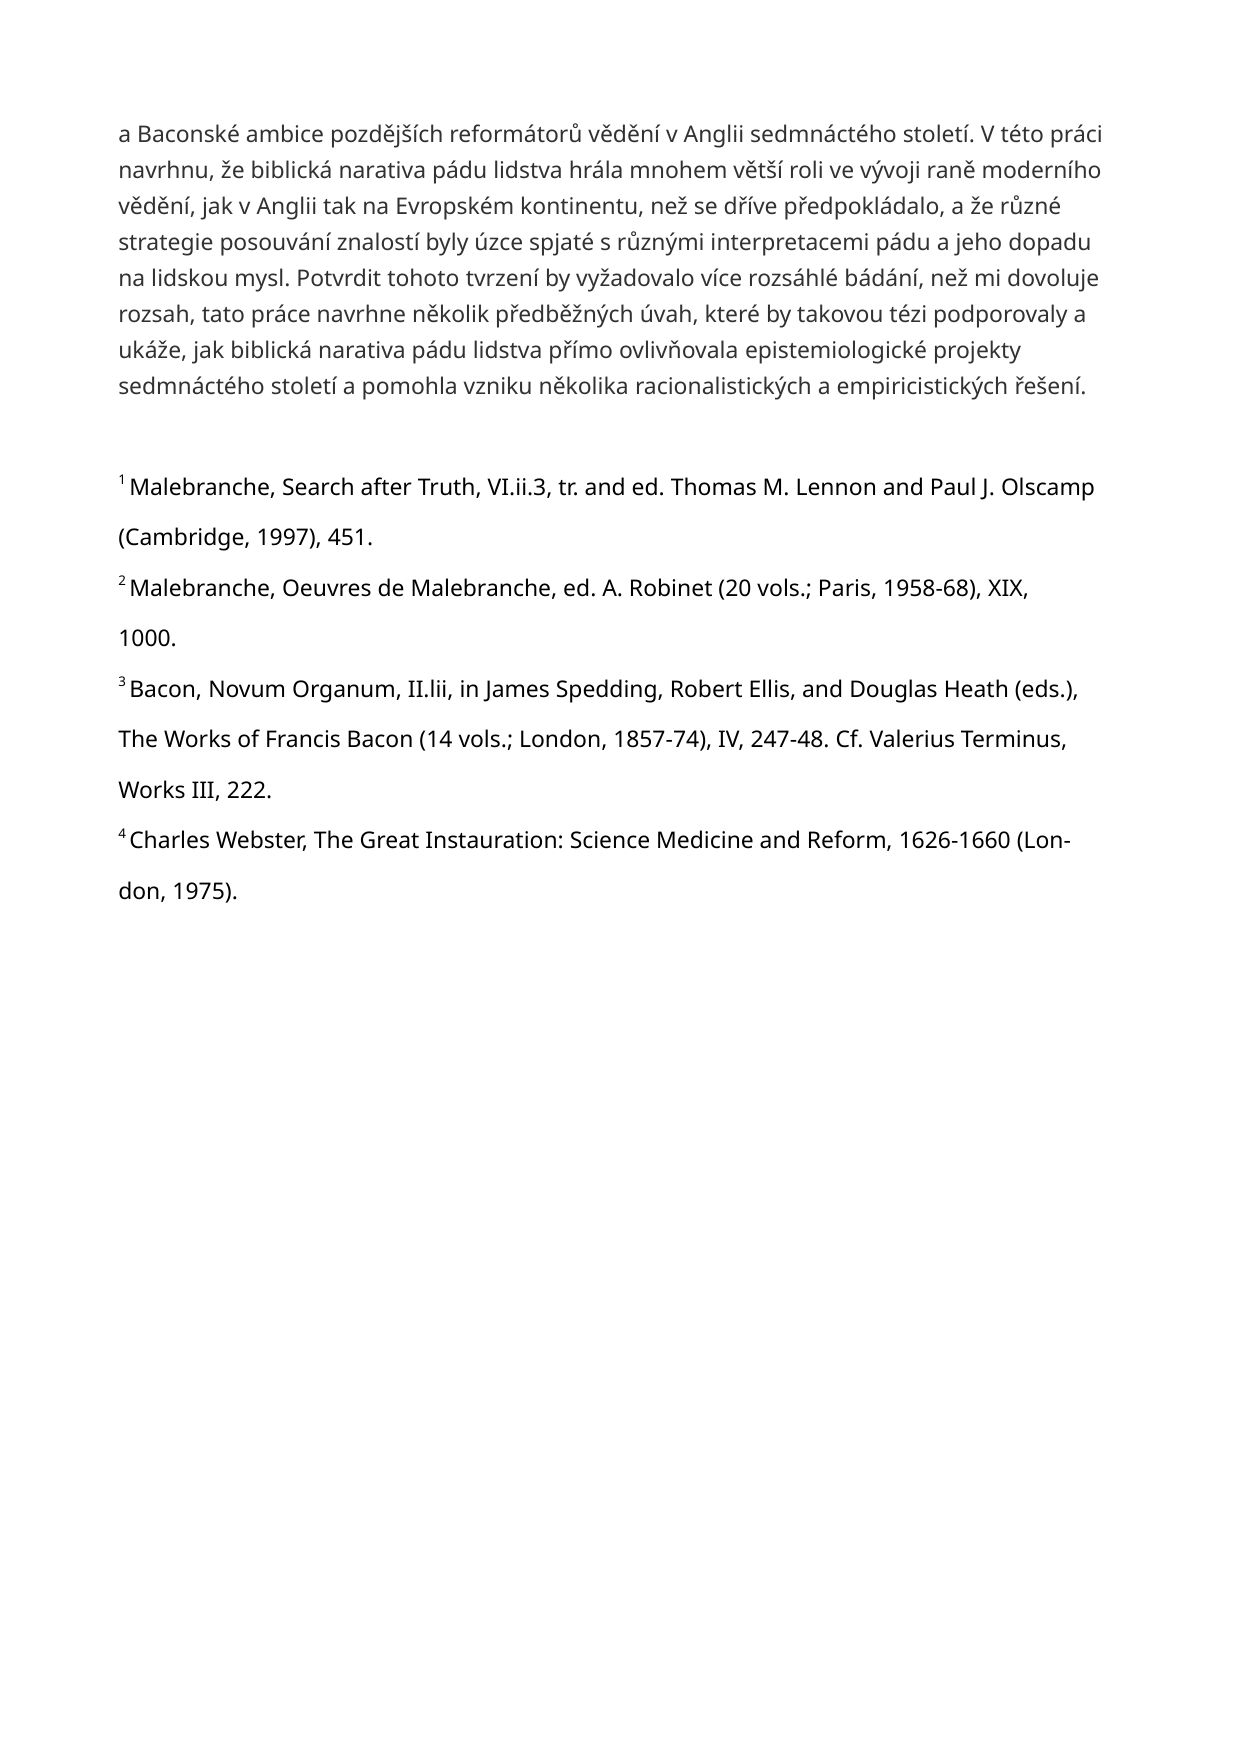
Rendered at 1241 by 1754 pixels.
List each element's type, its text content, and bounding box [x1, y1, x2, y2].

text The Works of Francis Bacon (14 vols.; London, 1857-74), IV, 247-48. Cf. Valerius Terminus, [118, 723, 1122, 754]
text 1 Malebranche, Search after Truth, VI.ii.3, tr. and ed. Thomas M. Lennon and Paul J. Olscamp [118, 471, 1122, 502]
text don, 1975). [118, 875, 1122, 906]
text 3 Bacon, Novum Organum, II.lii, in James Spedding, Robert Ellis, and Douglas Heath (eds.), [118, 673, 1122, 704]
text Works III, 222. [118, 774, 1122, 805]
text (Cambridge, 1997), 451. [118, 521, 1122, 552]
text a Baconské ambice pozdějších reformátorů vědění v Anglii sedmnáctého století. V této práci navrhnu, že biblická narativa pádu lidstva hrála mnohem větší roli ve vývoji raně moderního vědění, jak v Anglii tak na Evropském kontinentu, než se dříve předpokládalo, a že různé strategie posouvání znalostí byly úzce spjaté s různými interpretacemi pádu a jeho dopadu na lidskou mysl. Potvrdit tohoto tvrzení by vyžadovalo více rozsáhlé bádání, než mi dovoluje rozsah, tato práce navrhne několik předběžných úvah, které by takovou tézi podporovaly a ukáže, jak biblická narativa pádu lidstva přímo ovlivňovala epistemiologické projekty sedmnáctého století a pomohla vzniku několika racionalistických a empiricistických řešení. [118, 118, 1122, 401]
text 4 Charles Webster, The Great Instauration: Science Medicine and Reform, 1626-1660 (Lon- [118, 824, 1122, 856]
text 2 Malebranche, Oeuvres de Malebranche, ed. A. Robinet (20 vols.; Paris, 1958-68), XIX, [118, 572, 1122, 603]
text 1000. [118, 622, 1122, 653]
